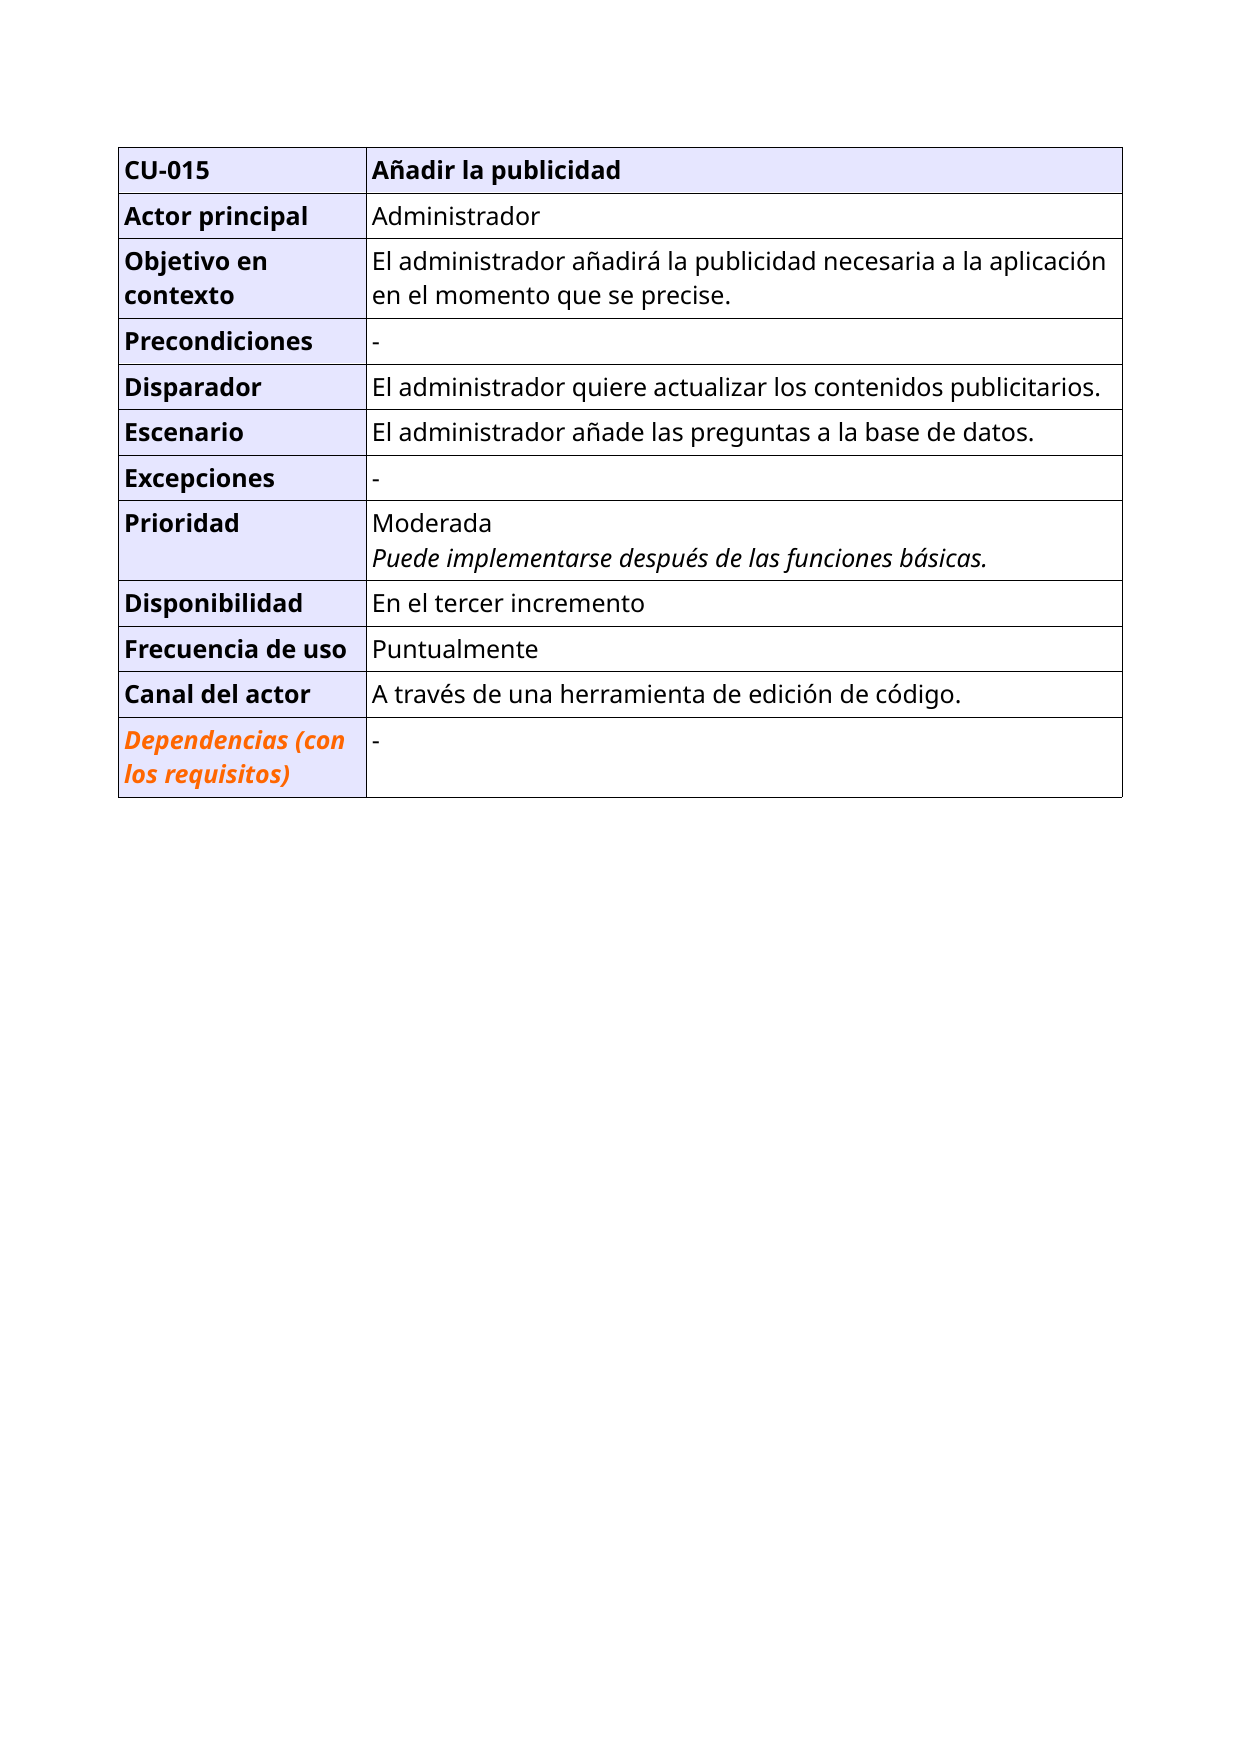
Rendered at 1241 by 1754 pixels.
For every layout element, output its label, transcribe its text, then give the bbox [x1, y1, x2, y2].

table_cell Disponibilidad [119, 581, 366, 626]
table_cell Escenario [119, 410, 366, 455]
table_cell Objetivo en contexto [119, 239, 366, 318]
table_cell Precondiciones [119, 319, 366, 363]
table_cell - [367, 718, 1122, 797]
table_cell En el tercer incremento [367, 581, 1122, 626]
table_cell El administrador añade las preguntas a la base de datos. [367, 410, 1122, 455]
table_cell Frecuencia de uso [119, 627, 366, 671]
table_cell Puntualmente [367, 627, 1122, 671]
table_cell Canal del actor [119, 672, 366, 717]
table_cell - [367, 456, 1122, 500]
table_cell Excepciones [119, 456, 366, 500]
table_cell El administrador quiere actualizar los contenidos publicitarios. [367, 365, 1122, 409]
table_cell Administrador [367, 194, 1122, 238]
table_cell Actor principal [119, 194, 366, 238]
table_cell Moderada Puede implementarse después de las funciones básicas. [367, 501, 1122, 580]
table_cell Disparador [119, 365, 366, 409]
table_cell El administrador añadirá la publicidad necesaria a la aplicación en el momento que se precise. [367, 239, 1122, 318]
table_cell Dependencias (con los requisitos) [119, 718, 366, 797]
table_header Añadir la publicidad [367, 148, 1122, 192]
table_header CU-015 [119, 148, 366, 192]
table_cell Prioridad [119, 501, 366, 580]
table_cell A través de una herramienta de edición de código. [367, 672, 1122, 717]
table_cell - [367, 319, 1122, 363]
